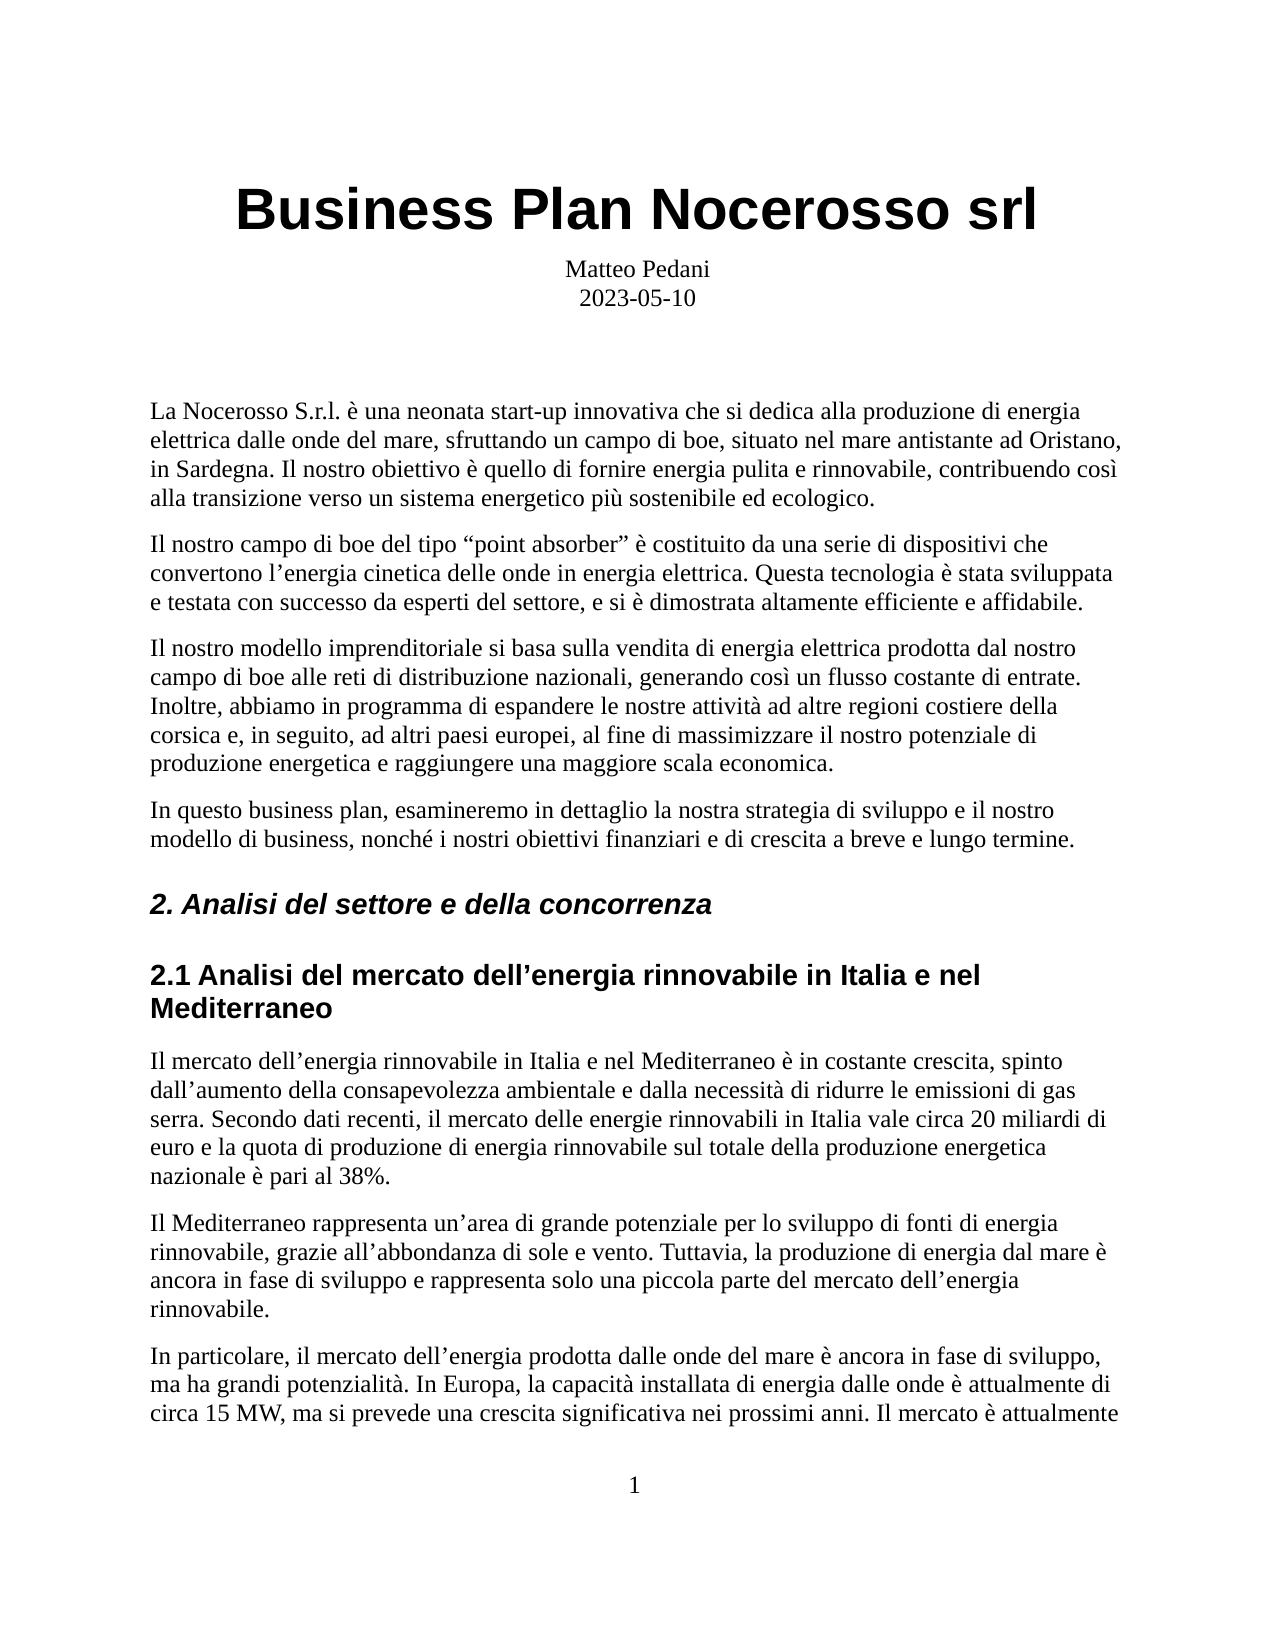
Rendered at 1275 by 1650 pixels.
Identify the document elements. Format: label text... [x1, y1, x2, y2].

title Business Plan Nocerosso srl [150, 175, 1125, 242]
text Il Mediterraneo rappresenta un’area di grande potenziale per lo sviluppo di fonti di energia rinnovabile, grazie all’abbondanza di sole e vento. Tuttavia, la produzione di energia dal mare è ancora in fase di sviluppo e rappresenta solo una piccola parte del mercato dell’energia rinnovabile. [150, 1208, 1125, 1323]
text In particolare, il mercato dell’energia prodotta dalle onde del mare è ancora in fase di sviluppo, ma ha grandi potenzialità. In Europa, la capacità installata di energia dalle onde è attualmente di circa 15 MW, ma si prevede una crescita significativa nei prossimi anni. Il mercato è attualmente [150, 1341, 1125, 1427]
text 2023-05-10 [150, 283, 1125, 312]
text La Nocerosso S.r.l. è una neonata start-up innovativa che si dedica alla produzione di energia elettrica dalle onde del mare, sfruttando un campo di boe, situato nel mare antistante ad Oristano, in Sardegna. Il nostro obiettivo è quello di fornire energia pulita e rinnovabile, contribuendo così alla transizione verso un sistema energetico più sostenibile ed ecologico. [150, 396, 1125, 511]
text Il nostro campo di boe del tipo “point absorber” è costituito da una serie di dispositivi che convertono l’energia cinetica delle onde in energia elettrica. Questa tecnologia è stata sviluppata e testata con successo da esperti del settore, e si è dimostrata altamente efficiente e affidabile. [150, 529, 1125, 616]
subtitle 2. Analisi del settore e della concorrenza [150, 887, 1125, 920]
text Il mercato dell’energia rinnovabile in Italia e nel Mediterraneo è in costante crescita, spinto dall’aumento della consapevolezza ambientale e dalla necessità di ridurre le emissioni di gas serra. Secondo dati recenti, il mercato delle energie rinnovabili in Italia vale circa 20 miliardi di euro e la quota di produzione di energia rinnovabile sul totale della produzione energetica nazionale è pari al 38%. [150, 1046, 1125, 1190]
subtitle 2.1 Analisi del mercato dell’energia rinnovabile in Italia e nel Mediterraneo [150, 958, 1125, 1025]
text Il nostro modello imprenditoriale si basa sulla vendita di energia elettrica prodotta dal nostro campo di boe alle reti di distribuzione nazionali, generando così un flusso costante di entrate. Inoltre, abbiamo in programma di espandere le nostre attività ad altre regioni costiere della corsica e, in seguito, ad altri paesi europei, al fine di massimizzare il nostro potenziale di produzione energetica e raggiungere una maggiore scala economica. [150, 633, 1125, 777]
text In questo business plan, esamineremo in dettaglio la nostra strategia di sviluppo e il nostro modello di business, nonché i nostri obiettivi finanziari e di crescita a breve e lungo termine. [150, 795, 1125, 853]
text Matteo Pedani [150, 254, 1125, 283]
